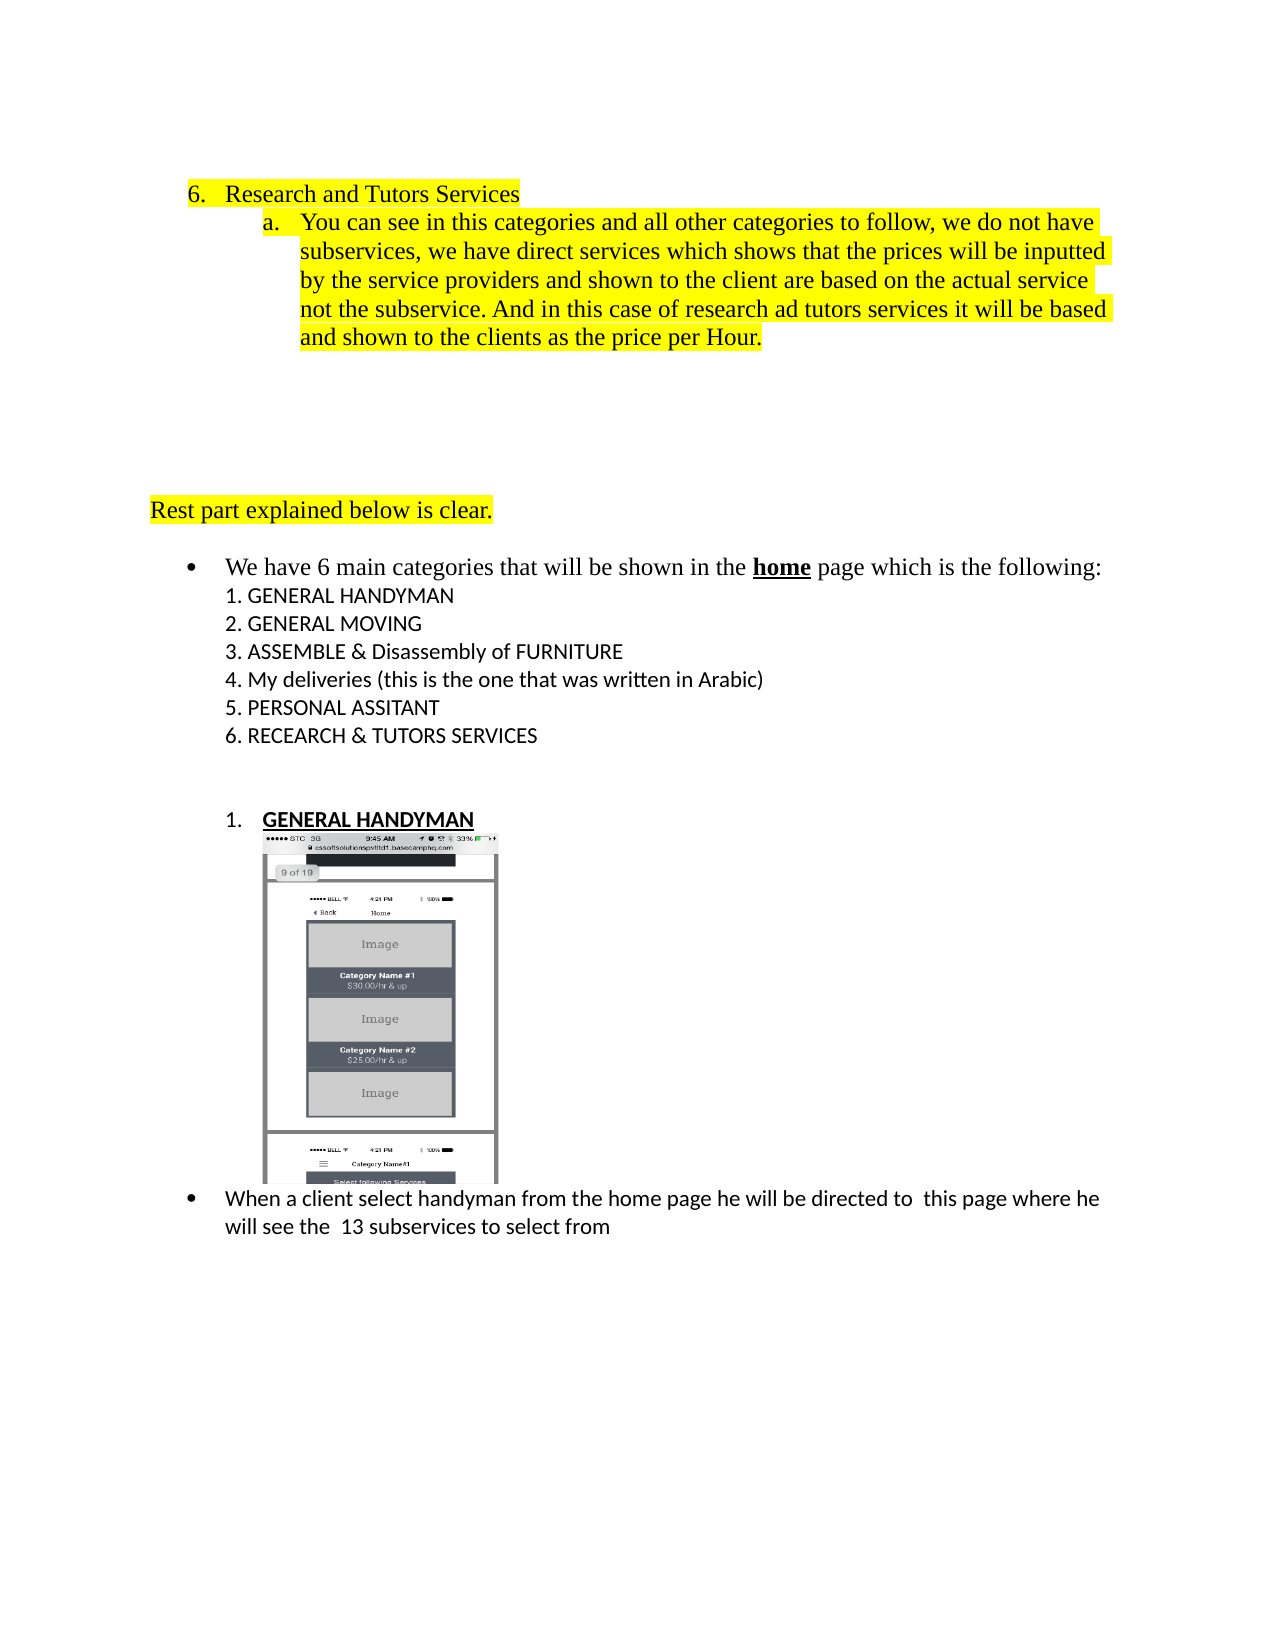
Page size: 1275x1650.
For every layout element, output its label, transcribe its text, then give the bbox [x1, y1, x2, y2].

text 6. RECEARCH & TUTORS SERVICES [225, 721, 1125, 749]
text Rest part explained below is clear. [150, 495, 1125, 524]
text 4. My deliveries (this is the one that was written in Arabic) [225, 665, 1125, 693]
list GENERAL HANDYMAN [225, 805, 1125, 833]
text 1. GENERAL HANDYMAN [225, 581, 1125, 609]
list You can see in this categories and all other categories to follow, we do not have subservices, we have direct services which shows that the prices will be inputted by the service providers and shown to the client are based on the actual service not the subservice. And in this case of research ad tutors services it will be based and shown to the clients as the price per Hour. [262, 207, 1125, 351]
text 3. ASSEMBLE & Disassembly of FURNITURE [225, 637, 1125, 665]
text 5. PERSONAL ASSITANT [225, 693, 1125, 721]
list When a client select handyman from the home page he will be directed to this page where he will see the 13 subservices to select from [187, 1184, 1125, 1240]
list Research and Tutors Services [187, 179, 1125, 207]
list We have 6 main categories that will be shown in the home page which is the following: [187, 552, 1125, 581]
text 2. GENERAL MOVING [225, 609, 1125, 637]
